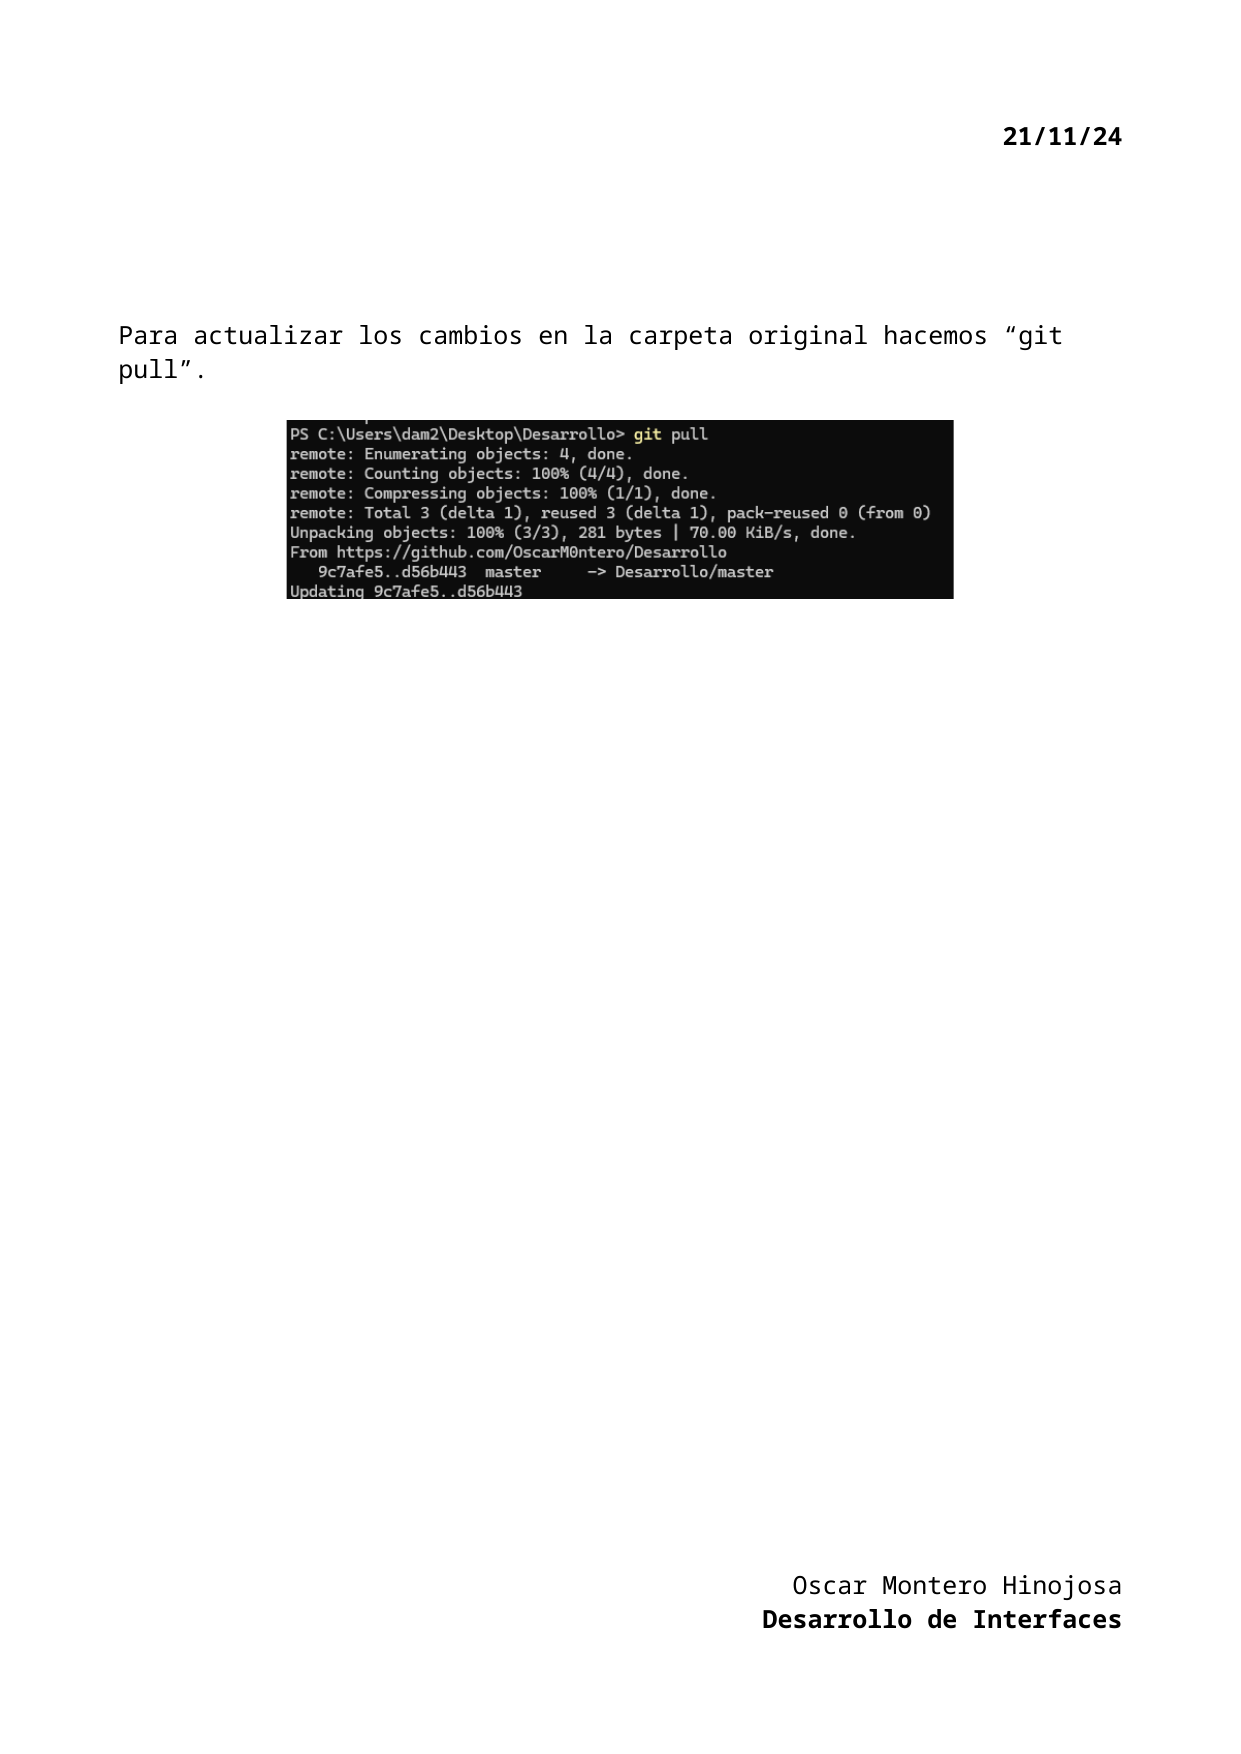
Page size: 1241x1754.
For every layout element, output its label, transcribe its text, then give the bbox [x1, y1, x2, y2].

picture [286, 420, 954, 599]
text Para actualizar los cambios en la carpeta original hacemos “git pull”. [118, 318, 1122, 386]
